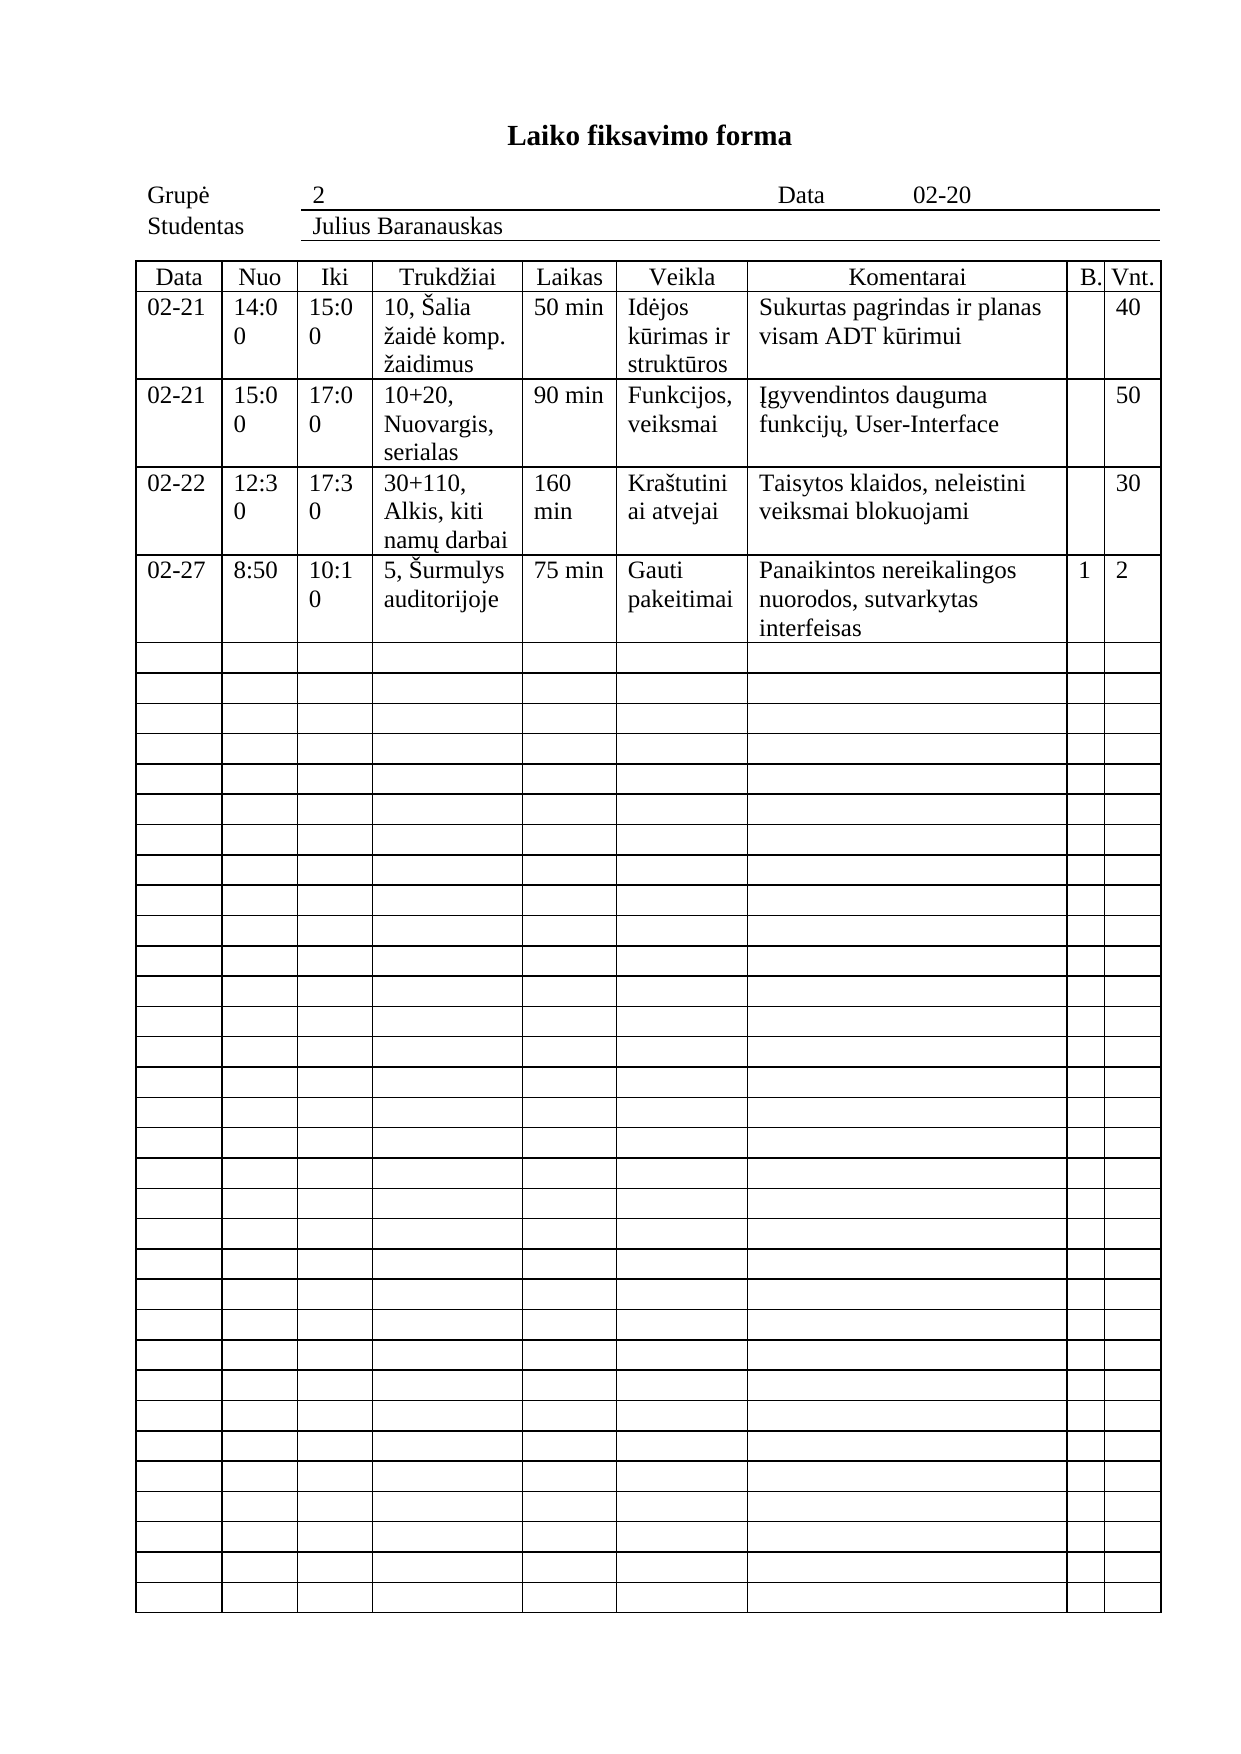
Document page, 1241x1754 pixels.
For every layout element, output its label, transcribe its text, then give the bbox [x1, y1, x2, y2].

table_cell [298, 1341, 372, 1369]
table_cell [1105, 1462, 1160, 1491]
table_cell [1068, 1219, 1104, 1248]
table_cell 1 [1068, 556, 1104, 642]
table_cell [373, 1522, 522, 1551]
table_cell [298, 1280, 372, 1309]
table_cell [298, 1219, 372, 1248]
table_cell [298, 1492, 372, 1521]
table_cell [1105, 643, 1160, 672]
table_cell [1068, 886, 1104, 914]
table_cell [1068, 1189, 1104, 1218]
table_cell [748, 1432, 1066, 1460]
table_cell [298, 856, 372, 884]
table_cell [523, 856, 616, 884]
table_cell [1068, 1401, 1104, 1430]
table_cell [373, 916, 522, 945]
table_cell [617, 977, 747, 1006]
table_cell [617, 1401, 747, 1430]
table_cell [523, 1310, 616, 1339]
table_cell [617, 1189, 747, 1218]
table_cell [1105, 1007, 1160, 1036]
table_cell [298, 734, 372, 763]
table_cell Veikla [617, 262, 747, 291]
table_cell [373, 1310, 522, 1339]
table_cell [523, 734, 616, 763]
table_cell [137, 977, 221, 1006]
table_header 02-20 [902, 180, 1161, 209]
table_cell [1068, 1250, 1104, 1278]
table_cell [617, 1037, 747, 1066]
table_cell 75 min [523, 556, 616, 642]
table_cell [748, 1037, 1066, 1066]
table_cell [523, 704, 616, 733]
table_cell [373, 1553, 522, 1581]
table_cell [373, 1492, 522, 1521]
table_cell [748, 1583, 1066, 1612]
table_cell 5, Šurmulys auditorijoje [373, 556, 522, 642]
table_cell [1105, 1159, 1160, 1187]
table_cell [298, 947, 372, 975]
table_cell [617, 1371, 747, 1399]
table_cell [748, 1401, 1066, 1430]
table_cell Įgyvendintos dauguma funkcijų, User-Interface [748, 380, 1066, 466]
table_cell [373, 1189, 522, 1218]
table_cell [373, 795, 522, 824]
table_cell [373, 825, 522, 854]
table_cell [523, 1007, 616, 1036]
table_cell [223, 886, 297, 914]
table_cell [373, 765, 522, 793]
table_cell [1105, 1068, 1160, 1096]
table_cell [298, 643, 372, 672]
table_cell [1105, 734, 1160, 763]
table_cell [223, 795, 297, 824]
table_cell [137, 1068, 221, 1096]
table_cell [223, 765, 297, 793]
table_cell [523, 1128, 616, 1157]
table_cell [617, 1462, 747, 1491]
table_cell [373, 1280, 522, 1309]
table_cell [223, 977, 297, 1006]
table_cell [748, 1492, 1066, 1521]
table_cell [1068, 1341, 1104, 1369]
table_cell [1105, 977, 1160, 1006]
table_cell [1068, 825, 1104, 854]
table_cell B. [1068, 262, 1104, 291]
table_cell [373, 1341, 522, 1369]
table_cell [523, 1068, 616, 1096]
table_cell [523, 643, 616, 672]
table_cell [617, 765, 747, 793]
table_cell [1068, 380, 1104, 466]
table_cell [373, 1007, 522, 1036]
table_cell [617, 734, 747, 763]
table_cell [137, 795, 221, 824]
table_cell [137, 1159, 221, 1187]
table_cell [748, 1522, 1066, 1551]
table_cell [137, 1310, 221, 1339]
table_cell [748, 1068, 1066, 1096]
table_cell [137, 1219, 221, 1248]
table_cell [748, 886, 1066, 914]
table_cell [748, 643, 1066, 672]
table_cell [298, 1310, 372, 1339]
table_cell [223, 1159, 297, 1187]
table_cell [617, 1522, 747, 1551]
table_cell [523, 977, 616, 1006]
table_cell [523, 1037, 616, 1066]
table_cell [1068, 292, 1104, 378]
table_cell [748, 734, 1066, 763]
table_cell 15:00 [223, 380, 297, 466]
table_cell 90 min [523, 380, 616, 466]
table_cell [373, 1037, 522, 1066]
table_cell [137, 1007, 221, 1036]
table_cell [523, 1250, 616, 1278]
table_cell [137, 916, 221, 945]
table_cell [523, 916, 616, 945]
table_cell Data [137, 262, 221, 291]
table_cell [1068, 643, 1104, 672]
table_cell [1105, 704, 1160, 733]
table_cell [617, 1310, 747, 1339]
table_cell [1068, 1522, 1104, 1551]
table_header Data [766, 180, 902, 209]
table_cell [617, 916, 747, 945]
table_cell [1068, 704, 1104, 733]
table_cell [223, 916, 297, 945]
table_cell [373, 1583, 522, 1612]
table_cell Idėjos kūrimas ir struktūros [617, 292, 747, 378]
table_cell [1068, 1037, 1104, 1066]
table_cell 02-21 [137, 292, 221, 378]
table_cell [223, 1128, 297, 1157]
table_cell [1105, 916, 1160, 945]
table_cell [748, 1128, 1066, 1157]
table_cell [298, 1250, 372, 1278]
table_cell [137, 1462, 221, 1491]
table_cell [1068, 1310, 1104, 1339]
table_cell [298, 1432, 372, 1460]
table_cell [298, 1068, 372, 1096]
table_cell [137, 765, 221, 793]
table_cell [617, 1432, 747, 1460]
table_cell [1068, 1492, 1104, 1521]
table_cell [617, 1098, 747, 1127]
table_cell [298, 765, 372, 793]
table_cell [1105, 1250, 1160, 1278]
table_cell [298, 1159, 372, 1187]
table_cell [137, 734, 221, 763]
table_cell 30 [1105, 468, 1160, 554]
table_cell [1105, 825, 1160, 854]
table_cell [617, 886, 747, 914]
table_cell [523, 1189, 616, 1218]
table_cell [748, 977, 1066, 1006]
table_cell 40 [1105, 292, 1160, 378]
table_cell [523, 1219, 616, 1248]
table_cell [748, 1371, 1066, 1399]
table_cell [1068, 1371, 1104, 1399]
table_cell [1105, 795, 1160, 824]
table_cell [1105, 1553, 1160, 1581]
table_cell 30+110, Alkis, kiti namų darbai [373, 468, 522, 554]
table_cell 10, Šalia žaidė komp. žaidimus [373, 292, 522, 378]
table_cell [137, 947, 221, 975]
table_cell [1105, 1037, 1160, 1066]
table_cell [617, 1250, 747, 1278]
table_cell [617, 1159, 747, 1187]
table_cell 50 min [523, 292, 616, 378]
table_cell [298, 1553, 372, 1581]
table_cell [523, 1553, 616, 1581]
table_cell [1105, 1310, 1160, 1339]
table_cell [1068, 977, 1104, 1006]
table_cell [137, 1098, 221, 1127]
table_cell [137, 1553, 221, 1581]
table_cell 02-27 [137, 556, 221, 642]
table_cell [373, 1401, 522, 1430]
table_cell Iki [298, 262, 372, 291]
table_cell [373, 1068, 522, 1096]
table_cell 17:00 [298, 380, 372, 466]
table_cell [617, 1492, 747, 1521]
table_cell 12:30 [223, 468, 297, 554]
table_cell [298, 1401, 372, 1430]
table_cell 14:00 [223, 292, 297, 378]
table_cell [748, 1159, 1066, 1187]
table_cell [373, 977, 522, 1006]
table_cell [137, 856, 221, 884]
table_cell [1105, 1128, 1160, 1157]
table_cell [223, 643, 297, 672]
table_cell [373, 856, 522, 884]
table_cell [298, 1189, 372, 1218]
table_cell [137, 1280, 221, 1309]
table_cell [523, 1098, 616, 1127]
table_cell [617, 1007, 747, 1036]
table_cell [1068, 1432, 1104, 1460]
table_cell [298, 1522, 372, 1551]
table_cell [1068, 674, 1104, 702]
table_cell Kraštutiniai atvejai [617, 468, 747, 554]
table_cell [223, 734, 297, 763]
table_cell Sukurtas pagrindas ir planas visam ADT kūrimui [748, 292, 1066, 378]
table_cell [223, 1492, 297, 1521]
table_cell 2 [1105, 556, 1160, 642]
table_cell [373, 1098, 522, 1127]
table_cell [223, 1432, 297, 1460]
table_cell [1068, 1462, 1104, 1491]
table_cell 02-22 [137, 468, 221, 554]
table_cell Vnt. [1105, 262, 1160, 291]
table_cell [523, 1401, 616, 1430]
table_cell 10:10 [298, 556, 372, 642]
table_cell [523, 947, 616, 975]
table_cell [223, 1250, 297, 1278]
table_cell [1068, 1553, 1104, 1581]
table_cell [748, 1341, 1066, 1369]
table_cell Laikas [523, 262, 616, 291]
table_cell [1068, 947, 1104, 975]
table_cell [137, 674, 221, 702]
table_cell [223, 1219, 297, 1248]
table_cell 160 min [523, 468, 616, 554]
table_cell [223, 1037, 297, 1066]
table_cell [617, 825, 747, 854]
table_cell Funkcijos, veiksmai [617, 380, 747, 466]
table_cell Studentas [136, 209, 301, 239]
table_cell [617, 1068, 747, 1096]
table_cell [373, 1432, 522, 1460]
table_cell [1105, 674, 1160, 702]
table_cell [748, 856, 1066, 884]
table_cell [523, 674, 616, 702]
table_cell [137, 1492, 221, 1521]
table_cell [1105, 1098, 1160, 1127]
table_cell [1105, 1189, 1160, 1218]
table_cell [617, 674, 747, 702]
table_cell [137, 704, 221, 733]
table_cell [748, 765, 1066, 793]
table_cell [617, 1128, 747, 1157]
table_cell [617, 1219, 747, 1248]
table_cell [223, 856, 297, 884]
table_cell [523, 1583, 616, 1612]
table_cell [523, 765, 616, 793]
table_cell [223, 1341, 297, 1369]
table_cell [298, 825, 372, 854]
table_cell [223, 825, 297, 854]
table_cell [298, 1583, 372, 1612]
table_cell [748, 947, 1066, 975]
table_cell [748, 1007, 1066, 1036]
subtitle Laiko fiksavimo forma [148, 118, 1152, 152]
table_cell [617, 1553, 747, 1581]
table_cell [373, 674, 522, 702]
table_cell [1105, 1432, 1160, 1460]
table_cell [137, 1250, 221, 1278]
table_cell Trukdžiai [373, 262, 522, 291]
table_cell [523, 1462, 616, 1491]
table_cell [298, 795, 372, 824]
table_cell [223, 1522, 297, 1551]
table_cell [298, 1371, 372, 1399]
table_cell [223, 1007, 297, 1036]
table_cell [223, 1098, 297, 1127]
table_cell [617, 1583, 747, 1612]
table_cell 17:30 [298, 468, 372, 554]
table_cell 50 [1105, 380, 1160, 466]
table_header Grupė [136, 180, 301, 209]
table_cell [373, 734, 522, 763]
table_cell [1068, 1007, 1104, 1036]
table_cell [617, 1280, 747, 1309]
table_cell [1068, 734, 1104, 763]
table_cell [1068, 1098, 1104, 1127]
table_cell [748, 704, 1066, 733]
table_cell 02-21 [137, 380, 221, 466]
table_cell [137, 1341, 221, 1369]
table_cell [523, 1492, 616, 1521]
table_cell [137, 1128, 221, 1157]
table_cell Gauti pakeitimai [617, 556, 747, 642]
table_header 2 [301, 180, 766, 209]
table_cell [1105, 765, 1160, 793]
table_cell [137, 1037, 221, 1066]
table_cell [748, 1098, 1066, 1127]
table_cell [523, 1522, 616, 1551]
table_cell Julius Baranauskas [301, 209, 1161, 239]
table_cell [1068, 1280, 1104, 1309]
table_cell [373, 886, 522, 914]
table_cell [523, 1371, 616, 1399]
table_cell [748, 1280, 1066, 1309]
table_cell [223, 1401, 297, 1430]
table_cell [373, 1462, 522, 1491]
table_cell [298, 1037, 372, 1066]
table_cell [1105, 1583, 1160, 1612]
table_cell [1105, 1341, 1160, 1369]
table_cell [298, 886, 372, 914]
table_cell [373, 1250, 522, 1278]
table_cell [223, 704, 297, 733]
table_cell [373, 643, 522, 672]
table_cell [1105, 1401, 1160, 1430]
table_cell [137, 825, 221, 854]
table_cell [1105, 1280, 1160, 1309]
table_cell [223, 947, 297, 975]
table_cell [1105, 947, 1160, 975]
table_cell [523, 825, 616, 854]
table_cell [1068, 916, 1104, 945]
table_cell [748, 1250, 1066, 1278]
table_cell [1068, 765, 1104, 793]
table_cell [137, 1522, 221, 1551]
table_cell [137, 886, 221, 914]
table_cell [523, 795, 616, 824]
table_cell [617, 1341, 747, 1369]
table_cell [373, 1371, 522, 1399]
table_cell [298, 1462, 372, 1491]
table_cell [1068, 795, 1104, 824]
table_cell [748, 1553, 1066, 1581]
table_cell [223, 1553, 297, 1581]
table_cell [1068, 1128, 1104, 1157]
table_cell [298, 1007, 372, 1036]
table_cell [298, 1128, 372, 1157]
table_cell [373, 947, 522, 975]
table_cell [1068, 1068, 1104, 1096]
table_cell Komentarai [748, 262, 1066, 291]
table_cell [298, 977, 372, 1006]
table_cell [373, 1219, 522, 1248]
table_cell [617, 704, 747, 733]
table_cell [617, 795, 747, 824]
table_cell [523, 1159, 616, 1187]
table_cell [136, 240, 1161, 260]
table_cell [137, 643, 221, 672]
table_cell [137, 1401, 221, 1430]
table_cell [298, 916, 372, 945]
table_cell [1105, 1219, 1160, 1248]
table_cell [373, 704, 522, 733]
table_cell [748, 1462, 1066, 1491]
table_cell [137, 1432, 221, 1460]
table_cell [523, 1341, 616, 1369]
table_cell 10+20, Nuovargis, serialas [373, 380, 522, 466]
table_cell 8:50 [223, 556, 297, 642]
table_cell [373, 1159, 522, 1187]
table_cell [523, 1432, 616, 1460]
table_cell [373, 1128, 522, 1157]
table_cell [1105, 856, 1160, 884]
table_cell [223, 1371, 297, 1399]
table_cell [1105, 1522, 1160, 1551]
table_cell [523, 886, 616, 914]
table_cell [1068, 1583, 1104, 1612]
table_cell Nuo [223, 262, 297, 291]
table_cell [748, 1189, 1066, 1218]
table_cell Panaikintos nereikalingos nuorodos, sutvarkytas interfeisas [748, 556, 1066, 642]
table_cell [1105, 1371, 1160, 1399]
table_cell [298, 704, 372, 733]
table_cell [1068, 468, 1104, 554]
table_cell [223, 1583, 297, 1612]
table_cell [223, 674, 297, 702]
table_cell [137, 1583, 221, 1612]
table_cell [748, 1310, 1066, 1339]
table_cell [617, 947, 747, 975]
table_cell [617, 856, 747, 884]
table_cell [298, 674, 372, 702]
table_cell [223, 1310, 297, 1339]
table_cell [748, 1219, 1066, 1248]
table_cell [748, 795, 1066, 824]
table_cell [748, 674, 1066, 702]
table_cell [748, 825, 1066, 854]
table_cell [137, 1189, 221, 1218]
table_cell [298, 1098, 372, 1127]
table_cell 15:00 [298, 292, 372, 378]
table_cell [1068, 856, 1104, 884]
table_cell [748, 916, 1066, 945]
table_cell [223, 1189, 297, 1218]
table_cell [223, 1280, 297, 1309]
table_cell [1105, 1492, 1160, 1521]
table_cell [223, 1462, 297, 1491]
table_cell [1068, 1159, 1104, 1187]
table_cell [137, 1371, 221, 1399]
table_cell [617, 643, 747, 672]
table_cell [223, 1068, 297, 1096]
table_cell [523, 1280, 616, 1309]
table_cell Taisytos klaidos, neleistini veiksmai blokuojami [748, 468, 1066, 554]
table_cell [1105, 886, 1160, 914]
